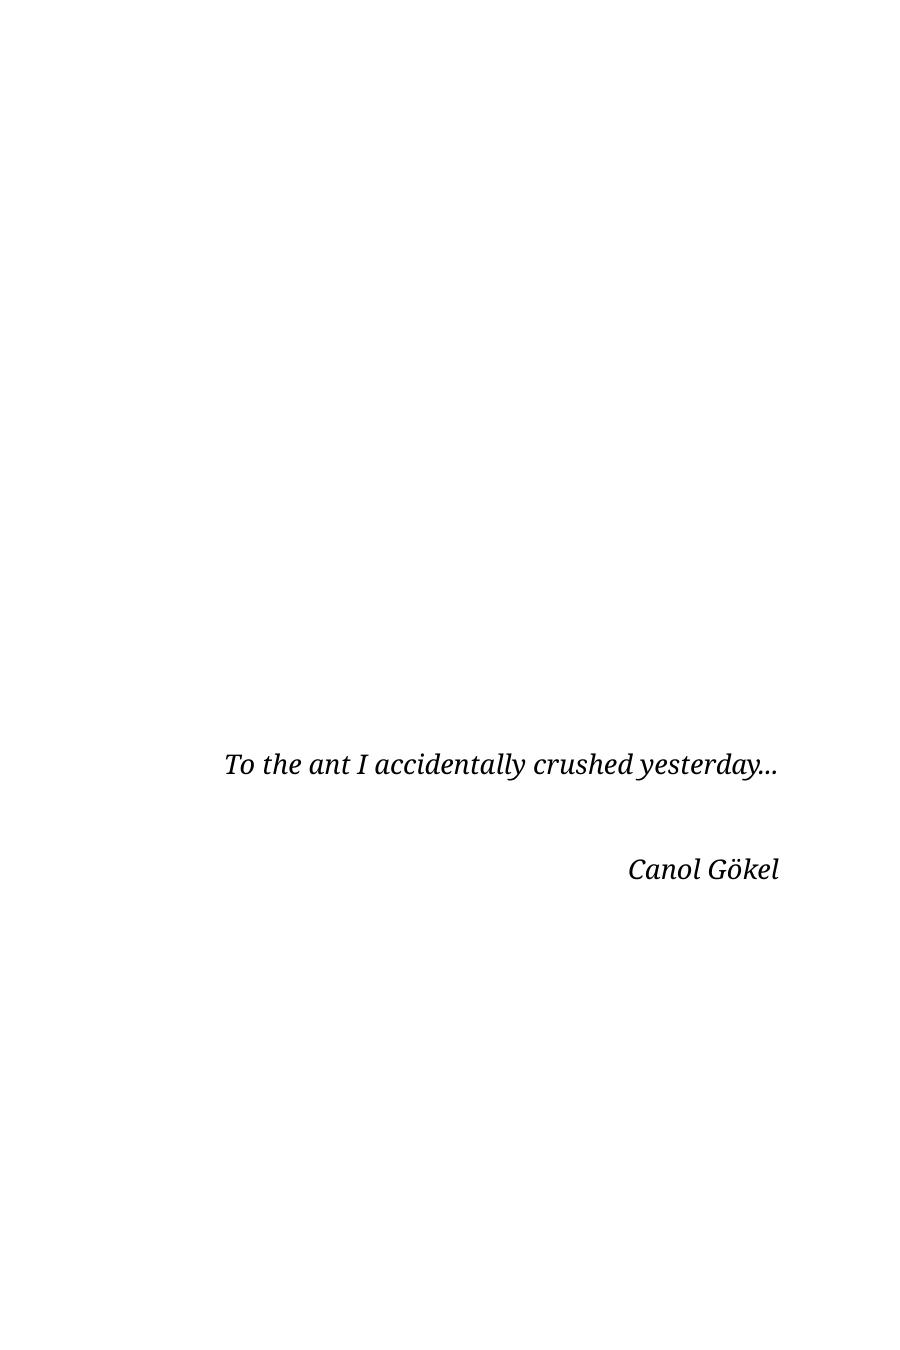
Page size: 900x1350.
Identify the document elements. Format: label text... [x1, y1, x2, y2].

text To the ant I accidentally crushed yesterday... [118, 746, 782, 782]
text Canol Gökel [118, 850, 782, 887]
